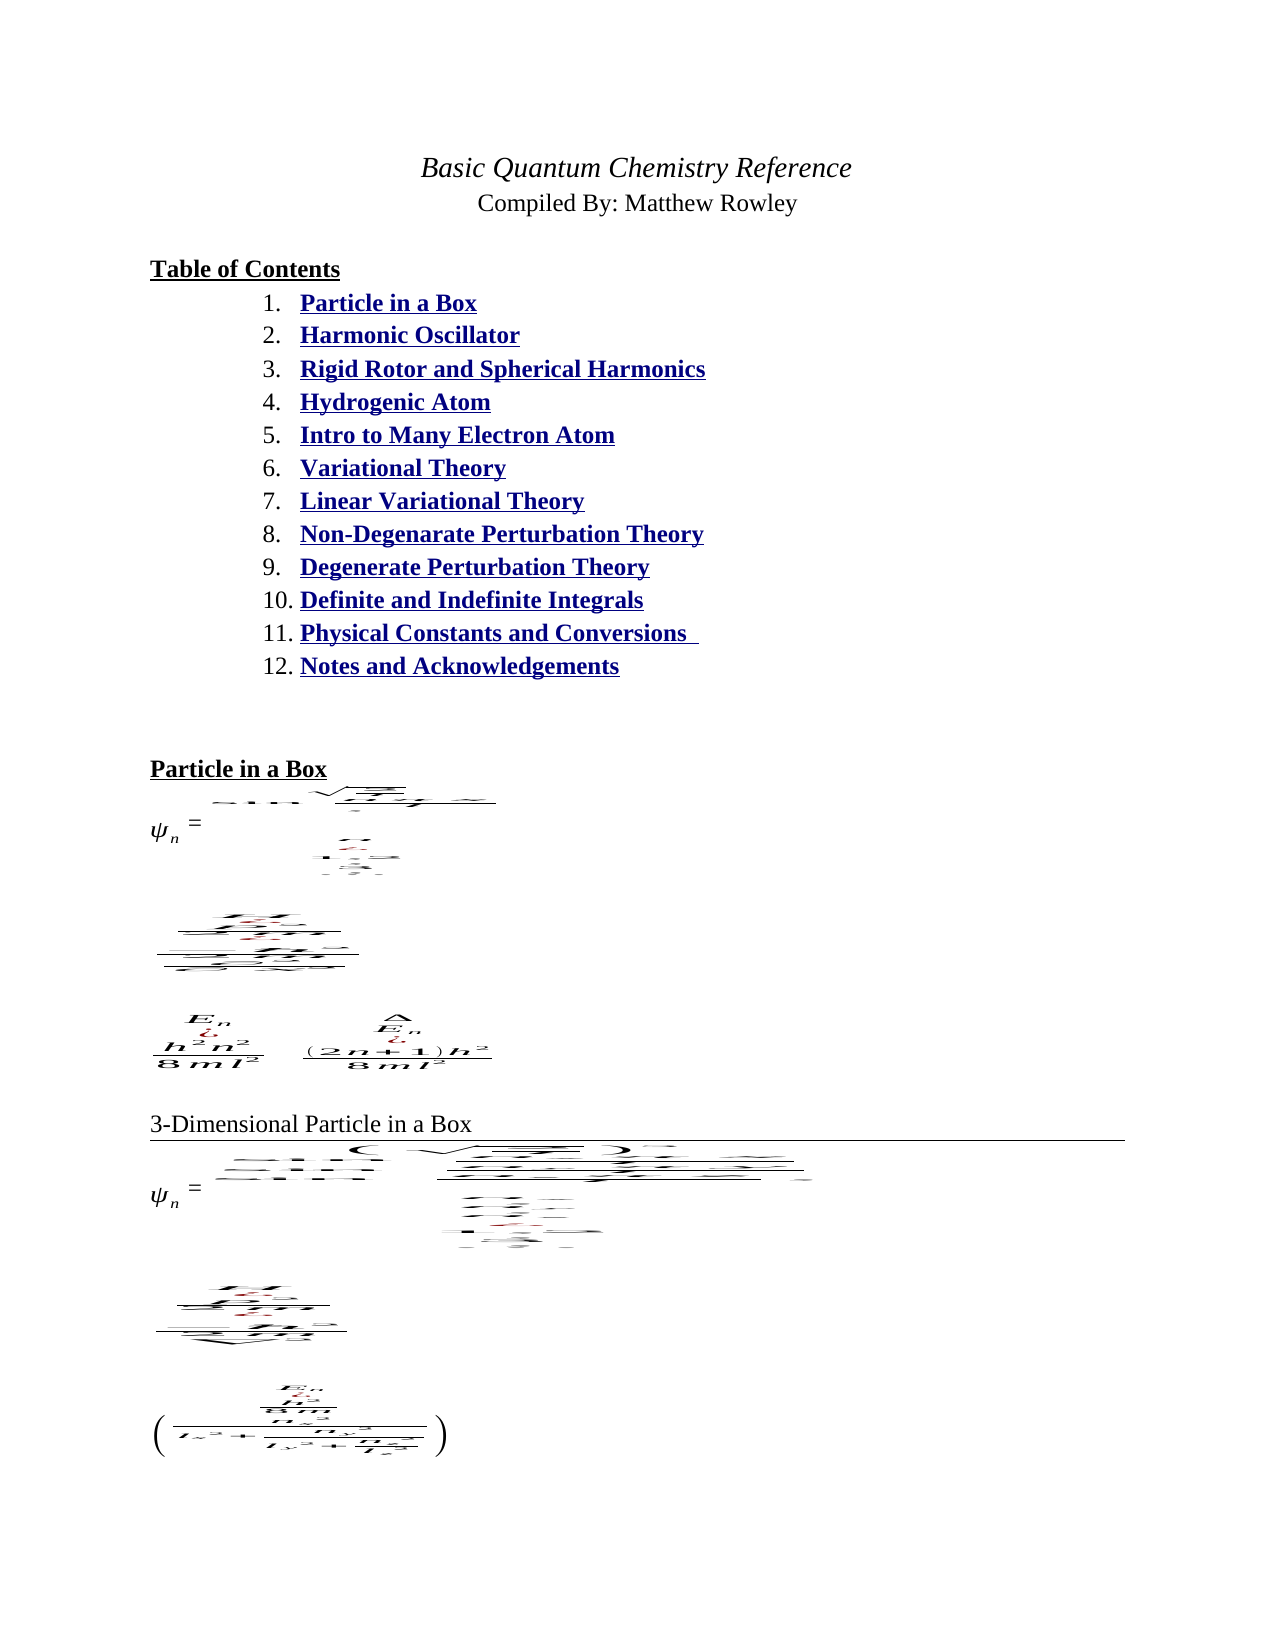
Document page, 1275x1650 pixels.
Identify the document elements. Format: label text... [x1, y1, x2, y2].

list Linear Variational Theory [262, 486, 1125, 514]
text = [150, 1145, 1125, 1248]
text 3-Dimensional Particle in a Box [150, 1109, 1125, 1140]
list Notes and Acknowledgements [262, 651, 1125, 679]
text Particle in a Box [150, 754, 1125, 783]
list Intro to Many Electron Atom [262, 420, 1125, 448]
list Definite and Indefinite Integrals [262, 585, 1125, 613]
list Degenerate Perturbation Theory [262, 552, 1125, 581]
text Compiled By: Matthew Rowley [150, 188, 1125, 217]
list Particle in a Box [262, 288, 1125, 316]
list Hydrogenic Atom [262, 387, 1125, 415]
text Table of Contents [150, 254, 1125, 283]
list Physical Constants and Conversions [262, 618, 1125, 647]
list Non-Degenarate Perturbation Theory [262, 519, 1125, 547]
list Harmonic Oscillator [262, 321, 1125, 349]
list Variational Theory [262, 453, 1125, 481]
text Basic Quantum Chemistry Reference [150, 150, 1125, 183]
text = [150, 787, 1125, 876]
list Rigid Rotor and Spherical Harmonics [262, 354, 1125, 382]
